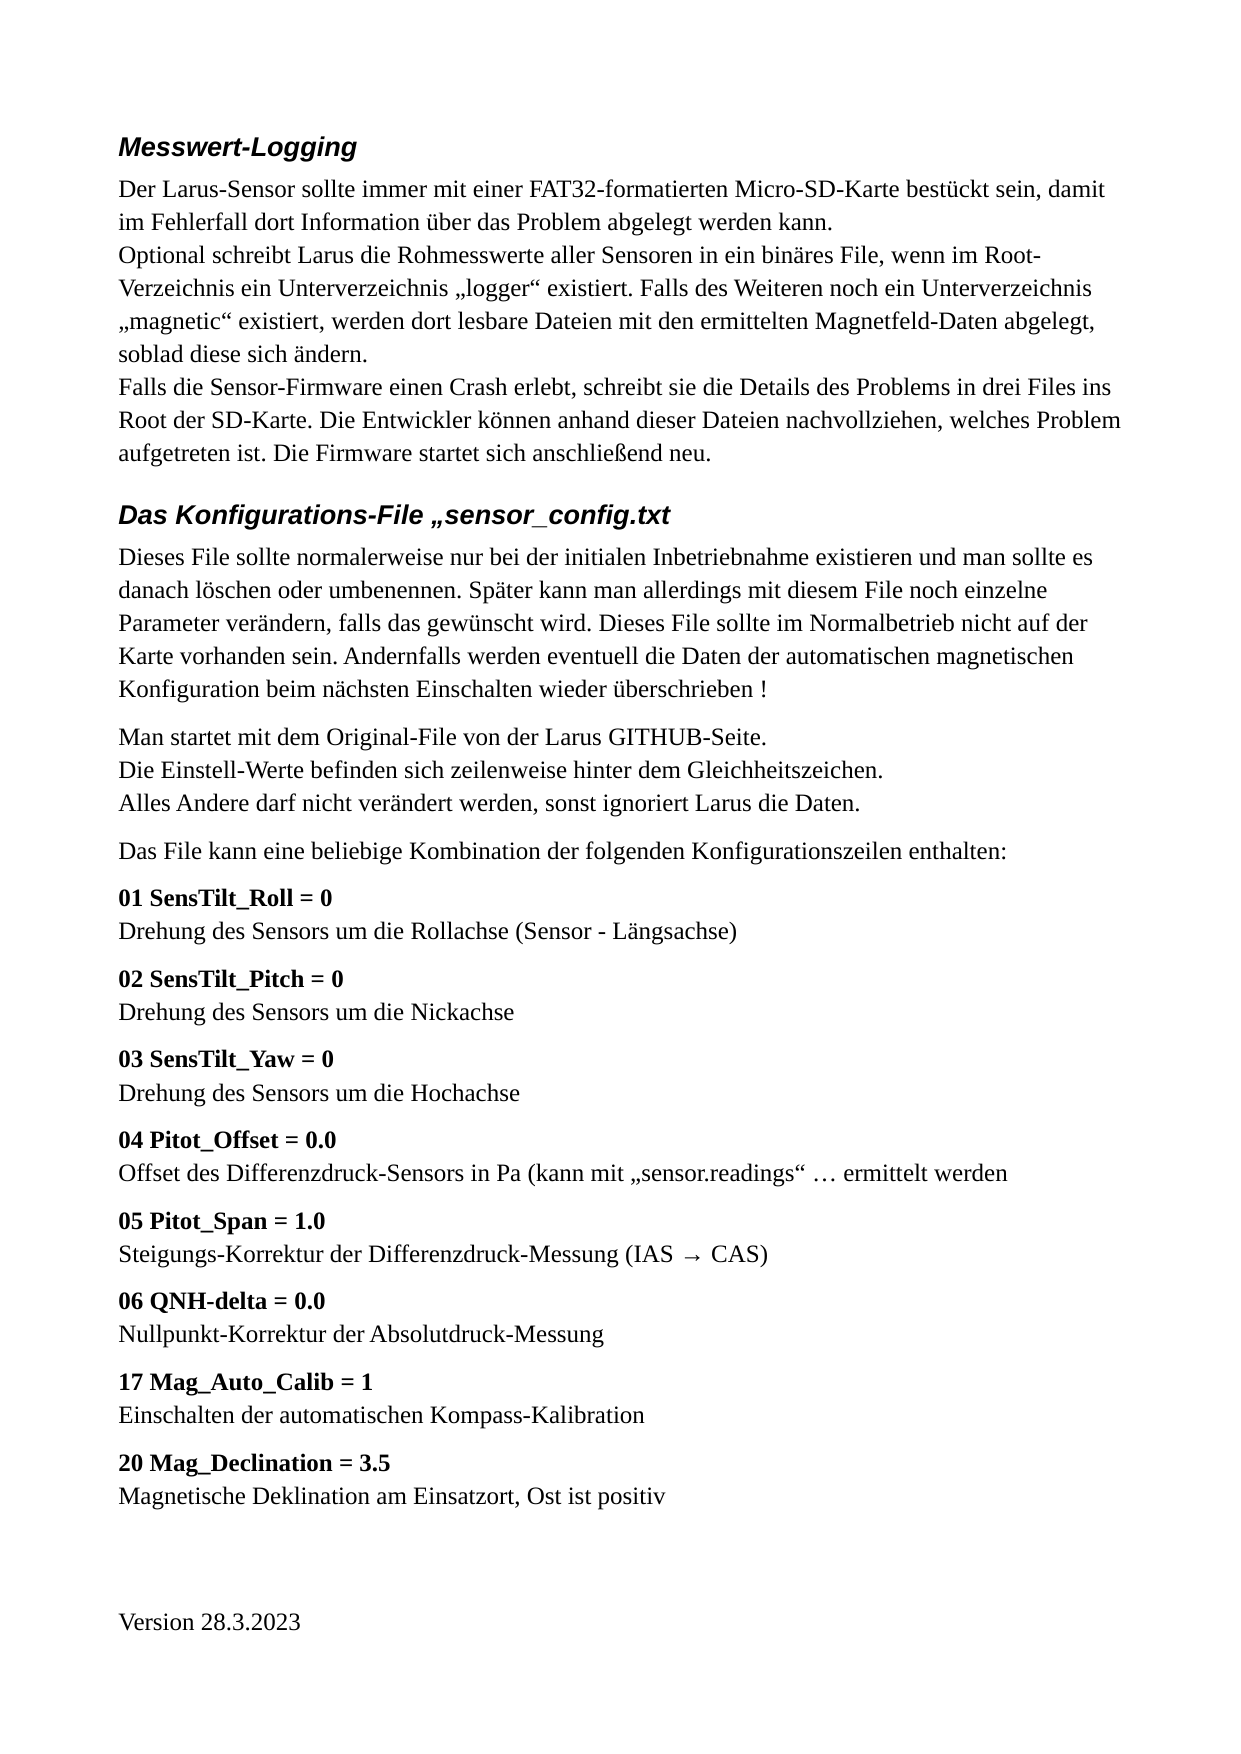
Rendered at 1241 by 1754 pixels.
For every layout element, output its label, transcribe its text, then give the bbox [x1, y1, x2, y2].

text 04 Pitot_Offset = 0.0 Offset des Differenzdruck-Sensors in Pa (kann mit „sensor.readings“ … ermittelt werden [118, 1125, 1122, 1187]
text 17 Mag_Auto_Calib = 1 Einschalten der automatischen Kompass-Kalibration [118, 1367, 1122, 1429]
text 03 SensTilt_Yaw = 0 Drehung des Sensors um die Hochachse [118, 1044, 1122, 1106]
text 05 Pitot_Span = 1.0 Steigungs-Korrektur der Differenzdruck-Messung (IAS → CAS) [118, 1206, 1122, 1268]
subtitle Das Konfigurations-File „sensor_config.txt [118, 499, 1122, 530]
text 06 QNH-delta = 0.0 Nullpunkt-Korrektur der Absolutdruck-Messung [118, 1286, 1122, 1348]
text 01 SensTilt_Roll = 0 Drehung des Sensors um die Rollachse (Sensor - Längsachse) [118, 883, 1122, 945]
text Der Larus-Sensor sollte immer mit einer FAT32-formatierten Micro-SD-Karte bestückt sein, damit im Fehlerfall dort Information über das Problem abgelegt werden kann. Optional schreibt Larus die Rohmesswerte aller Sensoren in ein binäres File, wenn im Root-Verzeichnis ein Unterverzeichnis „logger“ existiert. Falls des Weiteren noch ein Unterverzeichnis „magnetic“ existiert, werden dort lesbare Dateien mit den ermittelten Magnetfeld-Daten abgelegt, soblad diese sich ändern. Falls die Sensor-Firmware einen Crash erlebt, schreibt sie die Details des Problems in drei Files ins Root der SD-Karte. Die Entwickler können anhand dieser Dateien nachvollziehen, welches Problem aufgetreten ist. Die Firmware startet sich anschließend neu. [118, 174, 1122, 467]
text Das File kann eine beliebige Kombination der folgenden Konfigurationszeilen enthalten: [118, 836, 1122, 864]
text 20 Mag_Declination = 3.5 Magnetische Deklination am Einsatzort, Ost ist positiv [118, 1448, 1122, 1509]
text 02 SensTilt_Pitch = 0 Drehung des Sensors um die Nickachse [118, 964, 1122, 1026]
subtitle Messwert-Logging [118, 131, 1122, 162]
text Man startet mit dem Original-File von der Larus GITHUB-Seite. Die Einstell-Werte befinden sich zeilenweise hinter dem Gleichheitszeichen. Alles Andere darf nicht verändert werden, sonst ignoriert Larus die Daten. [118, 722, 1122, 817]
text Dieses File sollte normalerweise nur bei der initialen Inbetriebnahme existieren und man sollte es danach löschen oder umbenennen. Später kann man allerdings mit diesem File noch einzelne Parameter verändern, falls das gewünscht wird. Dieses File sollte im Normalbetrieb nicht auf der Karte vorhanden sein. Andernfalls werden eventuell die Daten der automatischen magnetischen Konfiguration beim nächsten Einschalten wieder überschrieben ! [118, 542, 1122, 703]
